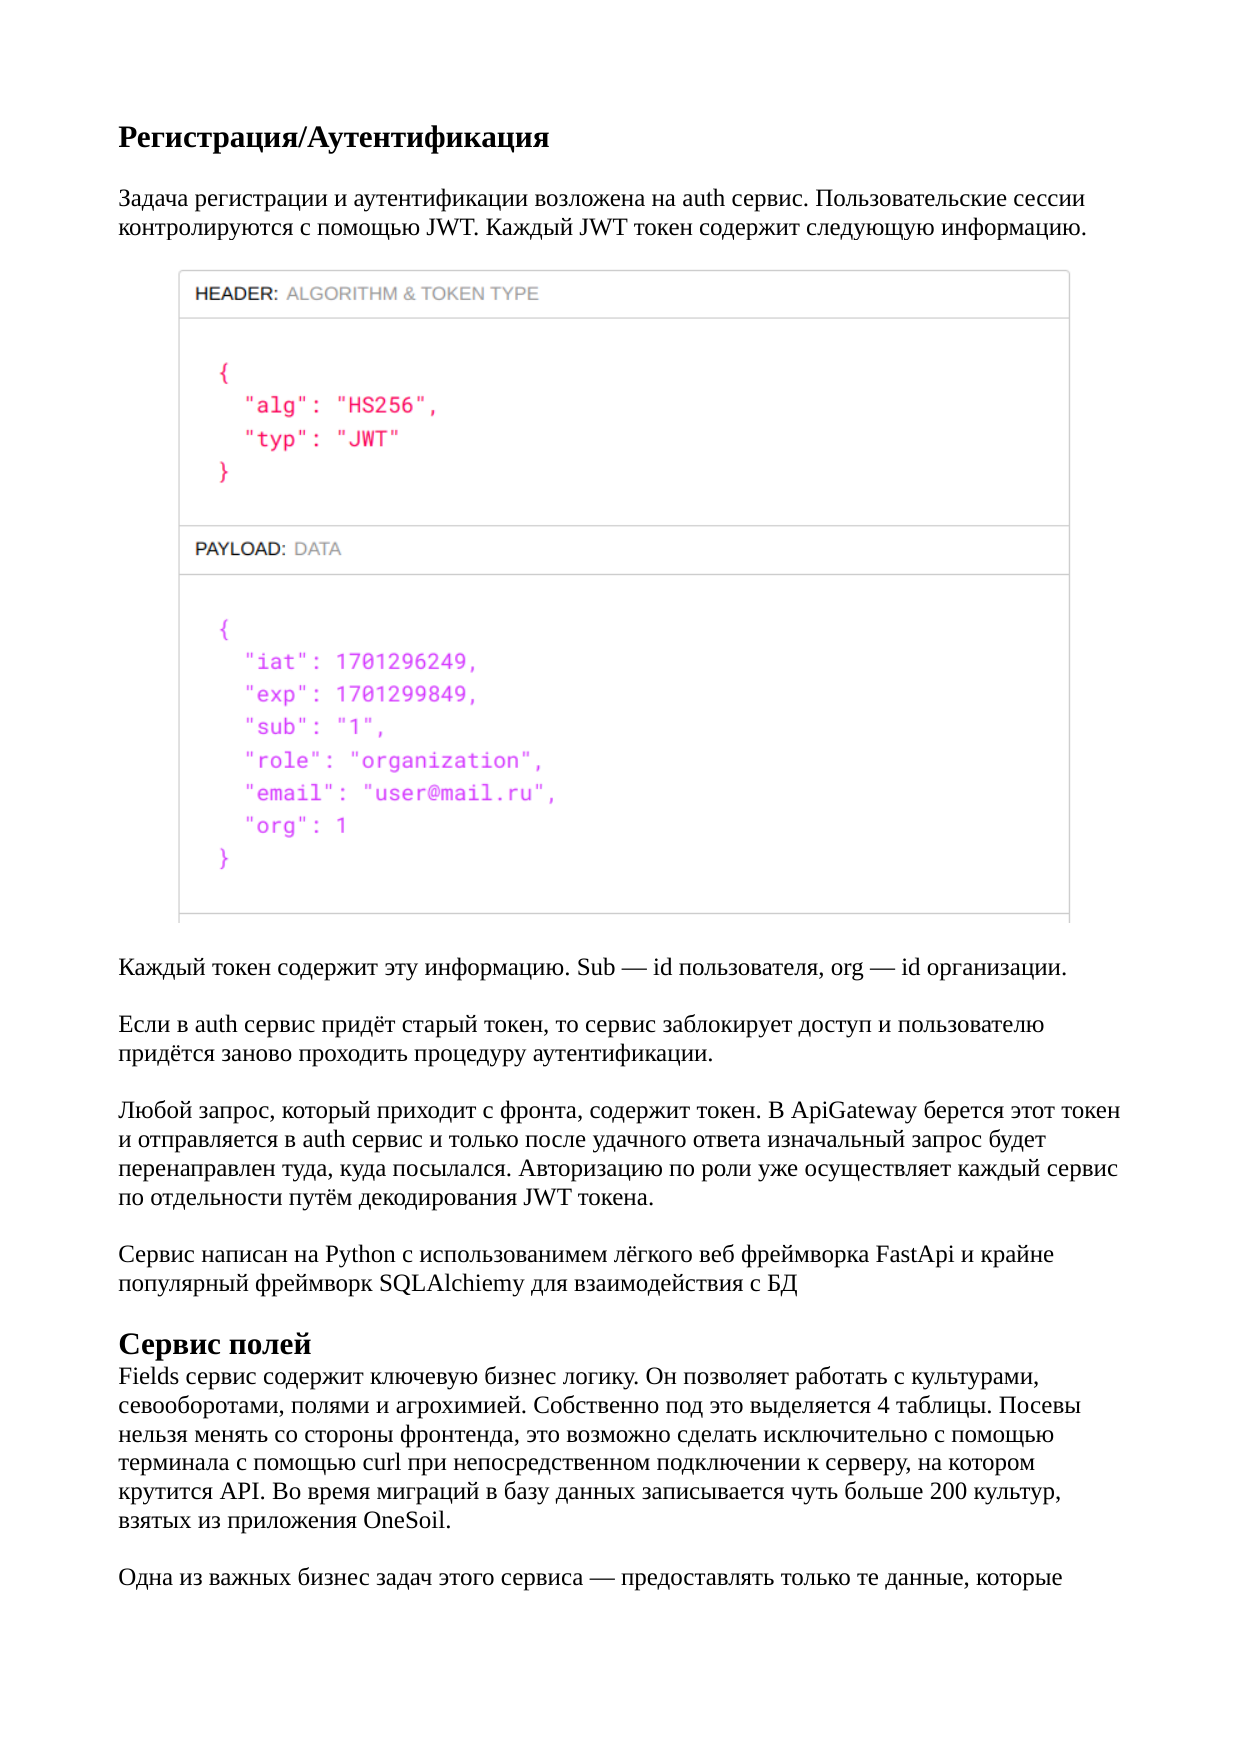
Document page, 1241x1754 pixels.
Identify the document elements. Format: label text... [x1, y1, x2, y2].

text Задача регистрации и аутентификации возложена на auth сервис. Пользовательские сессии контролируются с помощью JWT. Каждый JWT токен содержит следующую информацию. [118, 183, 1122, 240]
text Каждый токен содержит эту информацию. Sub — id пользователя, org — id организации. [118, 240, 1122, 980]
text Любой запрос, который приходит с фронта, содержит токен. В ApiGateway берется этот токен и отправляется в auth сервис и только после удачного ответа изначальный запрос будет перенаправлен туда, куда посылался. Авторизацию по роли уже осуществляет каждый сервис по отдельности путём декодирования JWT токена. [118, 1095, 1122, 1210]
text Fields сервис содержит ключевую бизнес логику. Он позволяет работать с культурами, севооборотами, полями и агрохимией. Собственно под это выделяется 4 таблицы. Посевы нельзя менять со стороны фронтенда, это возможно сделать исключительно с помощью терминала с помощью curl при непосредственном подключении к серверу, на котором крутится API. Во время миграций в базу данных записывается чуть больше 200 культур, взятых из приложения OneSoil. Одна из важных бизнес задач этого сервиса — предоставлять только те данные, которые [118, 1361, 1122, 1591]
picture [157, 240, 1084, 923]
text Сервис полей [118, 1325, 1122, 1361]
text Если в auth сервис придёт старый токен, то сервис заблокирует доступ и пользователю придётся заново проходить процедуру аутентификации. [118, 1009, 1122, 1067]
text Сервис написан на Python с использованимем лёгкого веб фреймворка FastApi и крайне популярный фреймворк SQLAlchiemy для взаимодействия с БД [118, 1239, 1122, 1325]
text Регистрация/Аутентификация [118, 118, 1122, 154]
